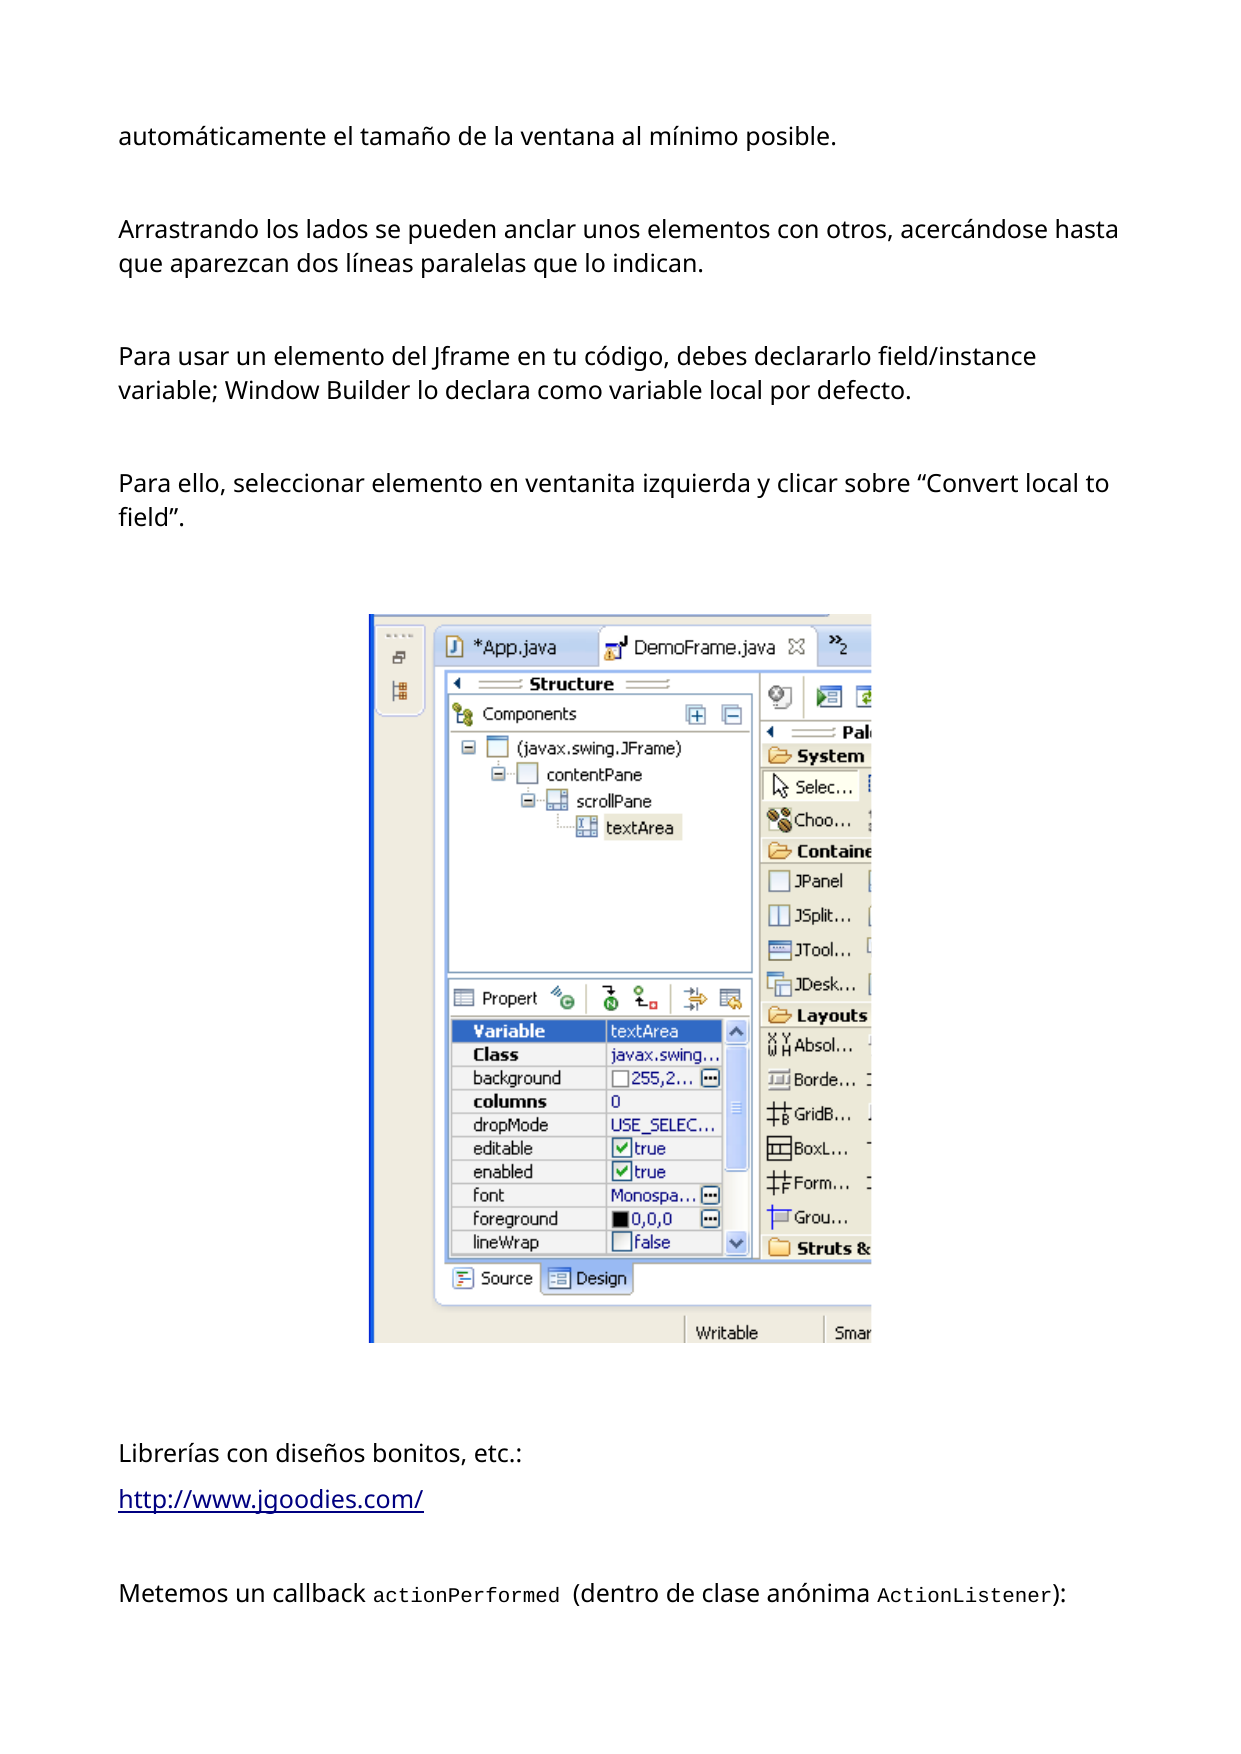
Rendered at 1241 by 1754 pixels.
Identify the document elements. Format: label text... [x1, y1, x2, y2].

text Arrastrando los lados se pueden anclar unos elementos con otros, acercándose hasta que aparezcan dos líneas paralelas que lo indican. [118, 211, 1122, 279]
text Para usar un elemento del Jframe en tu código, debes declararlo field/instance variable; Window Builder lo declara como variable local por defecto. [118, 338, 1122, 407]
text Metemos un callback actionPerformed (dentro de clase anónima ActionListener): [118, 1575, 1122, 1609]
text Para ello, seleccionar elemento en ventanita izquierda y clicar sobre “Convert local to field”. [118, 466, 1122, 602]
text http://www.jgoodies.com/ [118, 1482, 1122, 1516]
text automáticamente el tamaño de la ventana al mínimo posible. [118, 118, 1122, 152]
picture [368, 614, 872, 1343]
text Librerías con diseños bonitos, etc.: [118, 1436, 1122, 1470]
